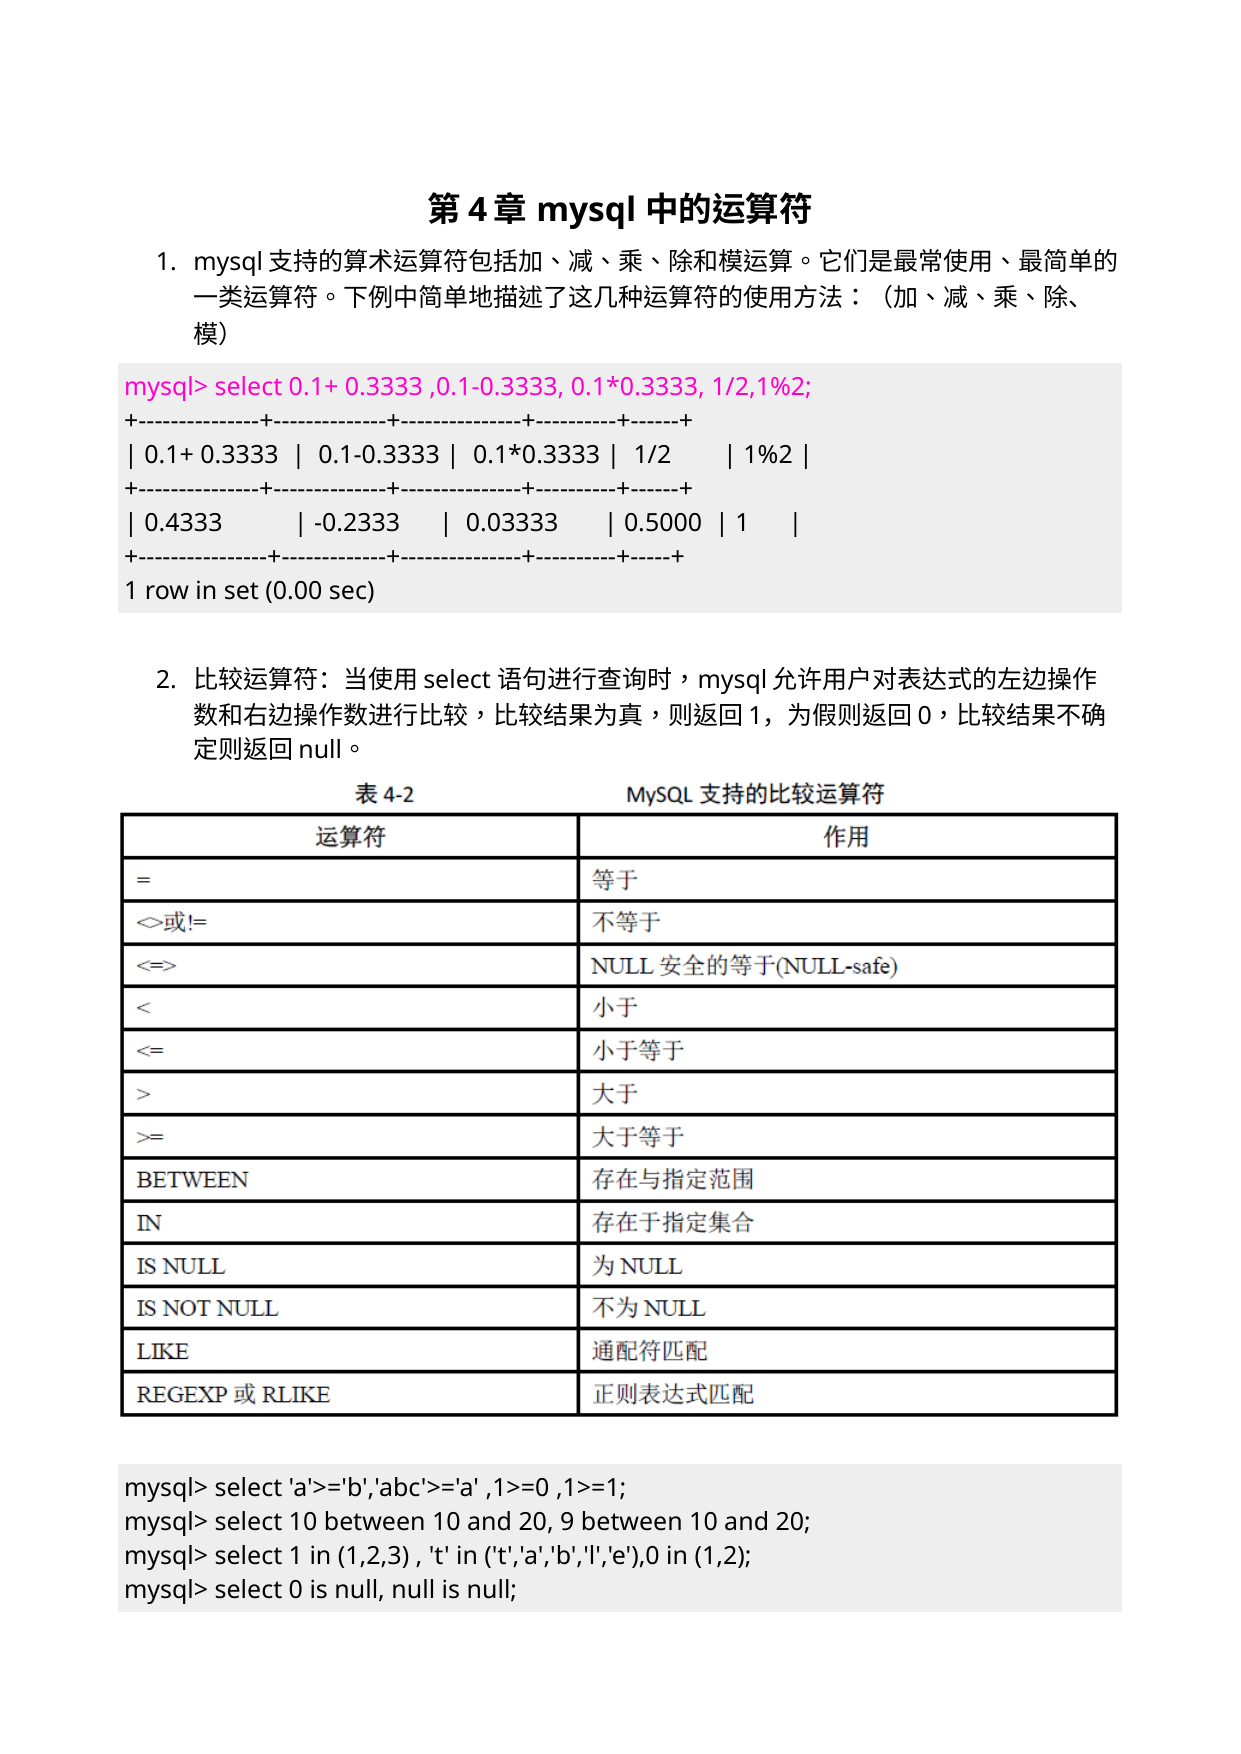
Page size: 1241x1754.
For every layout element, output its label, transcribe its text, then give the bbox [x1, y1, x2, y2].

list 比较运算符：当使用select 语句进行查询时，mysql允许用户对表达式的左边操作数和右边操作数进行比较，比较结果为真，则返回1，为假则返回0，比较结果不确定则返回null。 [156, 659, 1122, 766]
table_header mysql> select 'a'>='b','abc'>='a' ,1>=0 ,1>=1; mysql> select 10 between 10 and 20, 9 between 10 and 20; mysql> select 1 in (1,2,3) , 't' in ('t','a','b','l','e'),0 in (1,2); mysql> select 0 is null, null is null; [118, 1464, 1122, 1612]
subtitle 第4章 mysql 中的运算符 [118, 186, 1122, 231]
table_header mysql> select 0.1+ 0.3333 ,0.1-0.3333, 0.1*0.3333, 1/2,1%2; +---------------+--------------+---------------+----------+------+ | 0.1+ 0.3333 | 0.1-0.3333 | 0.1*0.3333 | 1/2 | 1%2 | +---------------+--------------+---------------+----------+------+ | 0.4333 | -0.2333 | 0.03333 | 0.5000 | 1 | +----------------+-------------+---------------+----------+-----+ 1 row in set (0.00 sec) [118, 363, 1122, 613]
list mysql支持的算术运算符包括加、减、乘、除和模运算。它们是最常使用、最简单的一类运算符。下例中简单地描述了这几种运算符的使用方法：（加、减、乘、除、模） [156, 244, 1122, 350]
picture [118, 778, 1123, 1418]
